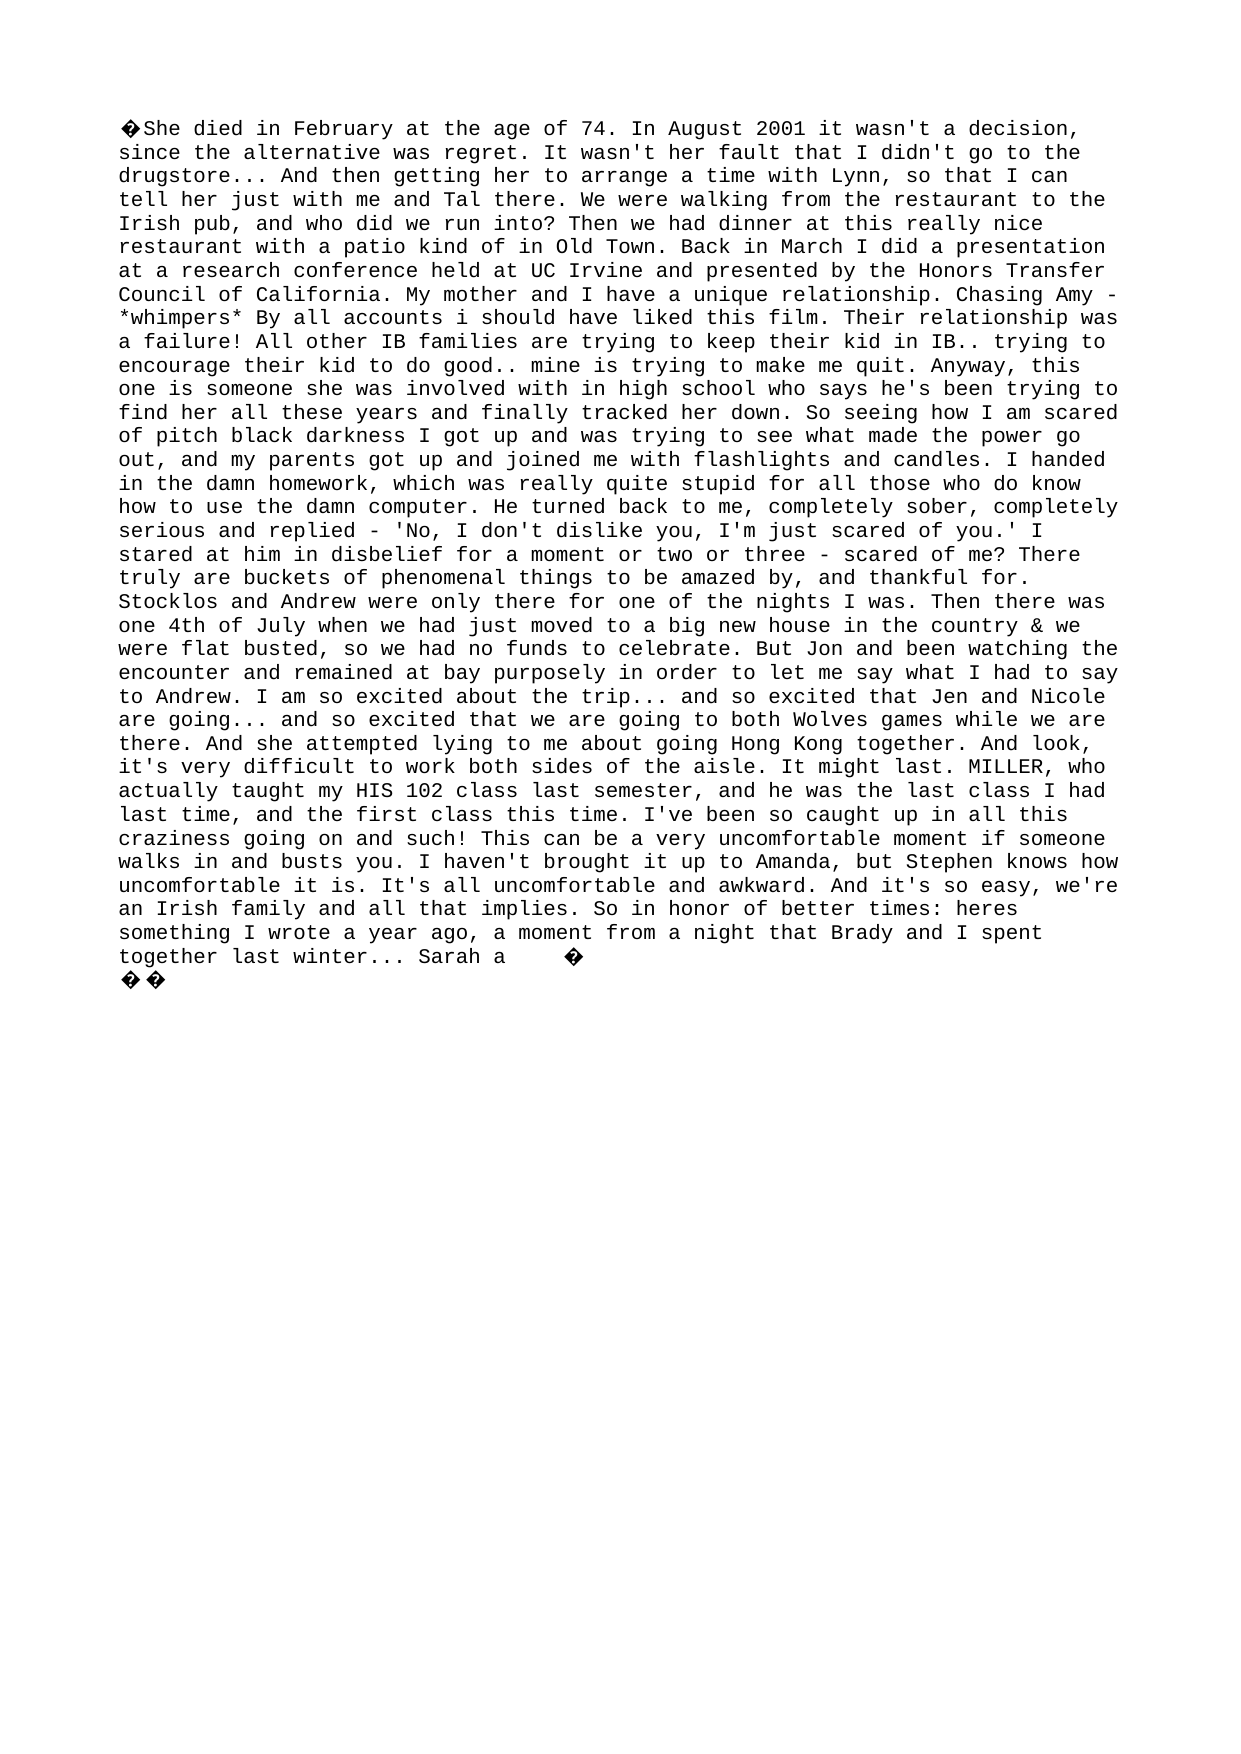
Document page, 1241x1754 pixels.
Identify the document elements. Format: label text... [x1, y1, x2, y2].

text �� [118, 969, 1122, 993]
text �She died in February at the age of 74. In August 2001 it wasn't a decision, since the alternative was regret. It wasn't her fault that I didn't go to the drugstore... And then getting her to arrange a time with Lynn, so that I can tell her just with me and Tal there. We were walking from the restaurant to the Irish pub, and who did we run into? Then we had dinner at this really nice restaurant with a patio kind of in Old Town. Back in March I did a presentation at a research conference held at UC Irvine and presented by the Honors Transfer Council of California. My mother and I have a unique relationship. Chasing Amy - *whimpers* By all accounts i should have liked this film. Their relationship was a failure! All other IB families are trying to keep their kid in IB.. trying to encourage their kid to do good.. mine is trying to make me quit. Anyway, this one is someone she was involved with in high school who says he's been trying to find her all these years and finally tracked her down. So seeing how I am scared of pitch black darkness I got up and was trying to see what made the power go out, and my parents got up and joined me with flashlights and candles. I handed in the damn homework, which was really quite stupid for all those who do know how to use the damn computer. He turned back to me, completely sober, completely serious and replied - 'No, I don't dislike you, I'm just scared of you.' I stared at him in disbelief for a moment or two or three - scared of me? There truly are buckets of phenomenal things to be amazed by, and thankful for. Stocklos and Andrew were only there for one of the nights I was. Then there was one 4th of July when we had just moved to a big new house in the country & we were flat busted, so we had no funds to celebrate. But Jon and been watching the encounter and remained at bay purposely in order to let me say what I had to say to Andrew. I am so excited about the trip... and so excited that Jen and Nicole are going... and so excited that we are going to both Wolves games while we are there. And she attempted lying to me about going Hong Kong together. And look, it's very difficult to work both sides of the aisle. It might last. MILLER, who actually taught my HIS 102 class last semester, and he was the last class I had last time, and the first class this time. I've been so caught up in all this craziness going on and such! This can be a very uncomfortable moment if someone walks in and busts you. I haven't brought it up to Amanda, but Stephen knows how uncomfortable it is. It's all uncomfortable and awkward. And it's so easy, we're an Irish family and all that implies. So in honor of better times: heres something I wrote a year ago, a moment from a night that Brady and I spent together last winter... Sarah a � [118, 118, 1122, 969]
